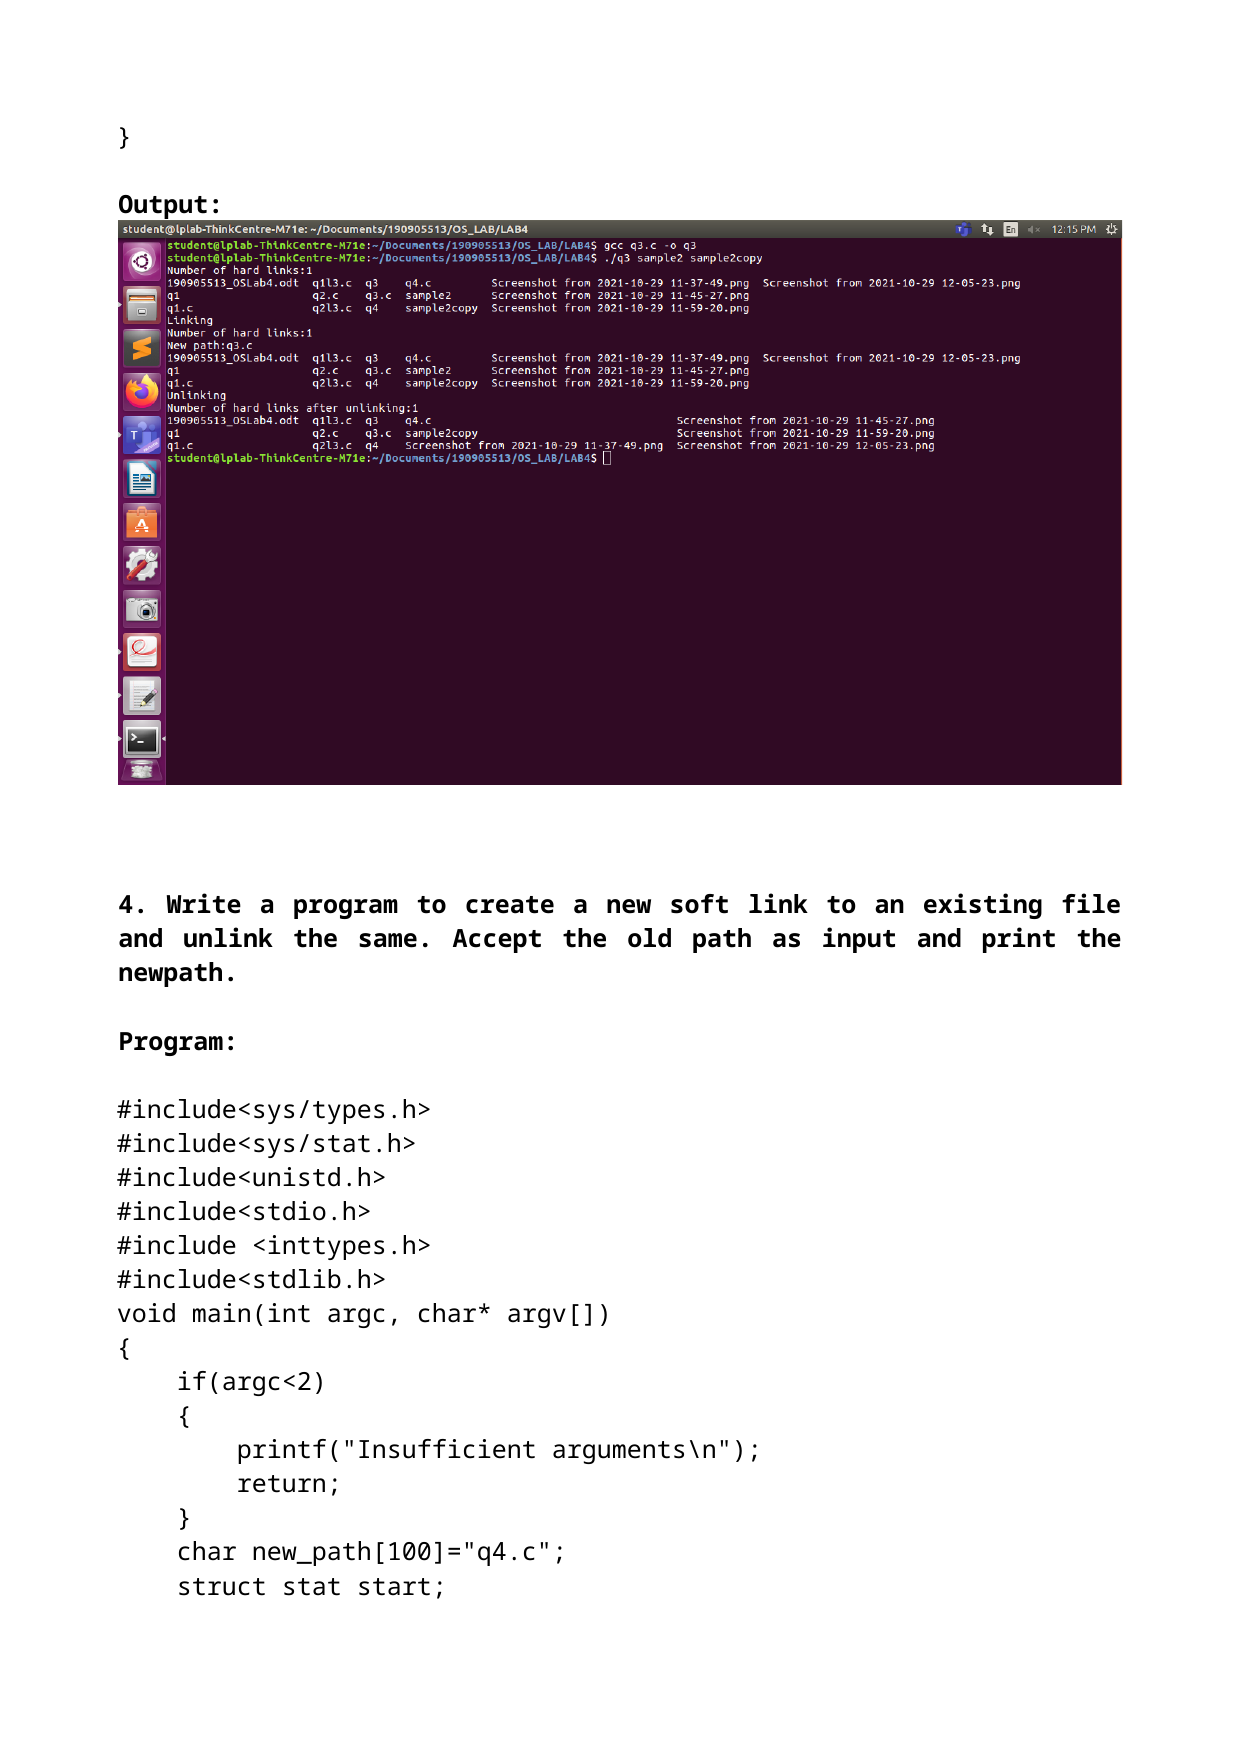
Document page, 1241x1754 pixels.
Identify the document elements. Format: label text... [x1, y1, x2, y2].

text return; [117, 1466, 779, 1500]
text printf("Insufficient arguments\n"); [117, 1432, 779, 1466]
text } [117, 118, 779, 152]
text #include<unistd.h> [117, 1159, 779, 1193]
text #include<stdlib.h> [117, 1262, 779, 1296]
text char new_path[100]="q4.c"; [117, 1534, 779, 1568]
text 4. Write a program to create a new soft link to an existing file and unlink the same. Accept the old path as input and print the newpath. [118, 887, 1122, 989]
text { [117, 1398, 779, 1432]
text { [117, 1330, 779, 1364]
text struct stat start; [117, 1568, 779, 1602]
text #include<stdio.h> [117, 1193, 779, 1227]
text #include<sys/stat.h> [117, 1125, 779, 1159]
text Program: [118, 1023, 1122, 1057]
picture [118, 220, 1123, 785]
text } [117, 1500, 779, 1534]
text if(argc<2) [117, 1364, 779, 1398]
text Output: [118, 186, 1122, 220]
text #include<sys/types.h> [117, 1091, 779, 1125]
text #include <inttypes.h> [117, 1227, 779, 1262]
text void main(int argc, char* argv[]) [117, 1296, 779, 1330]
